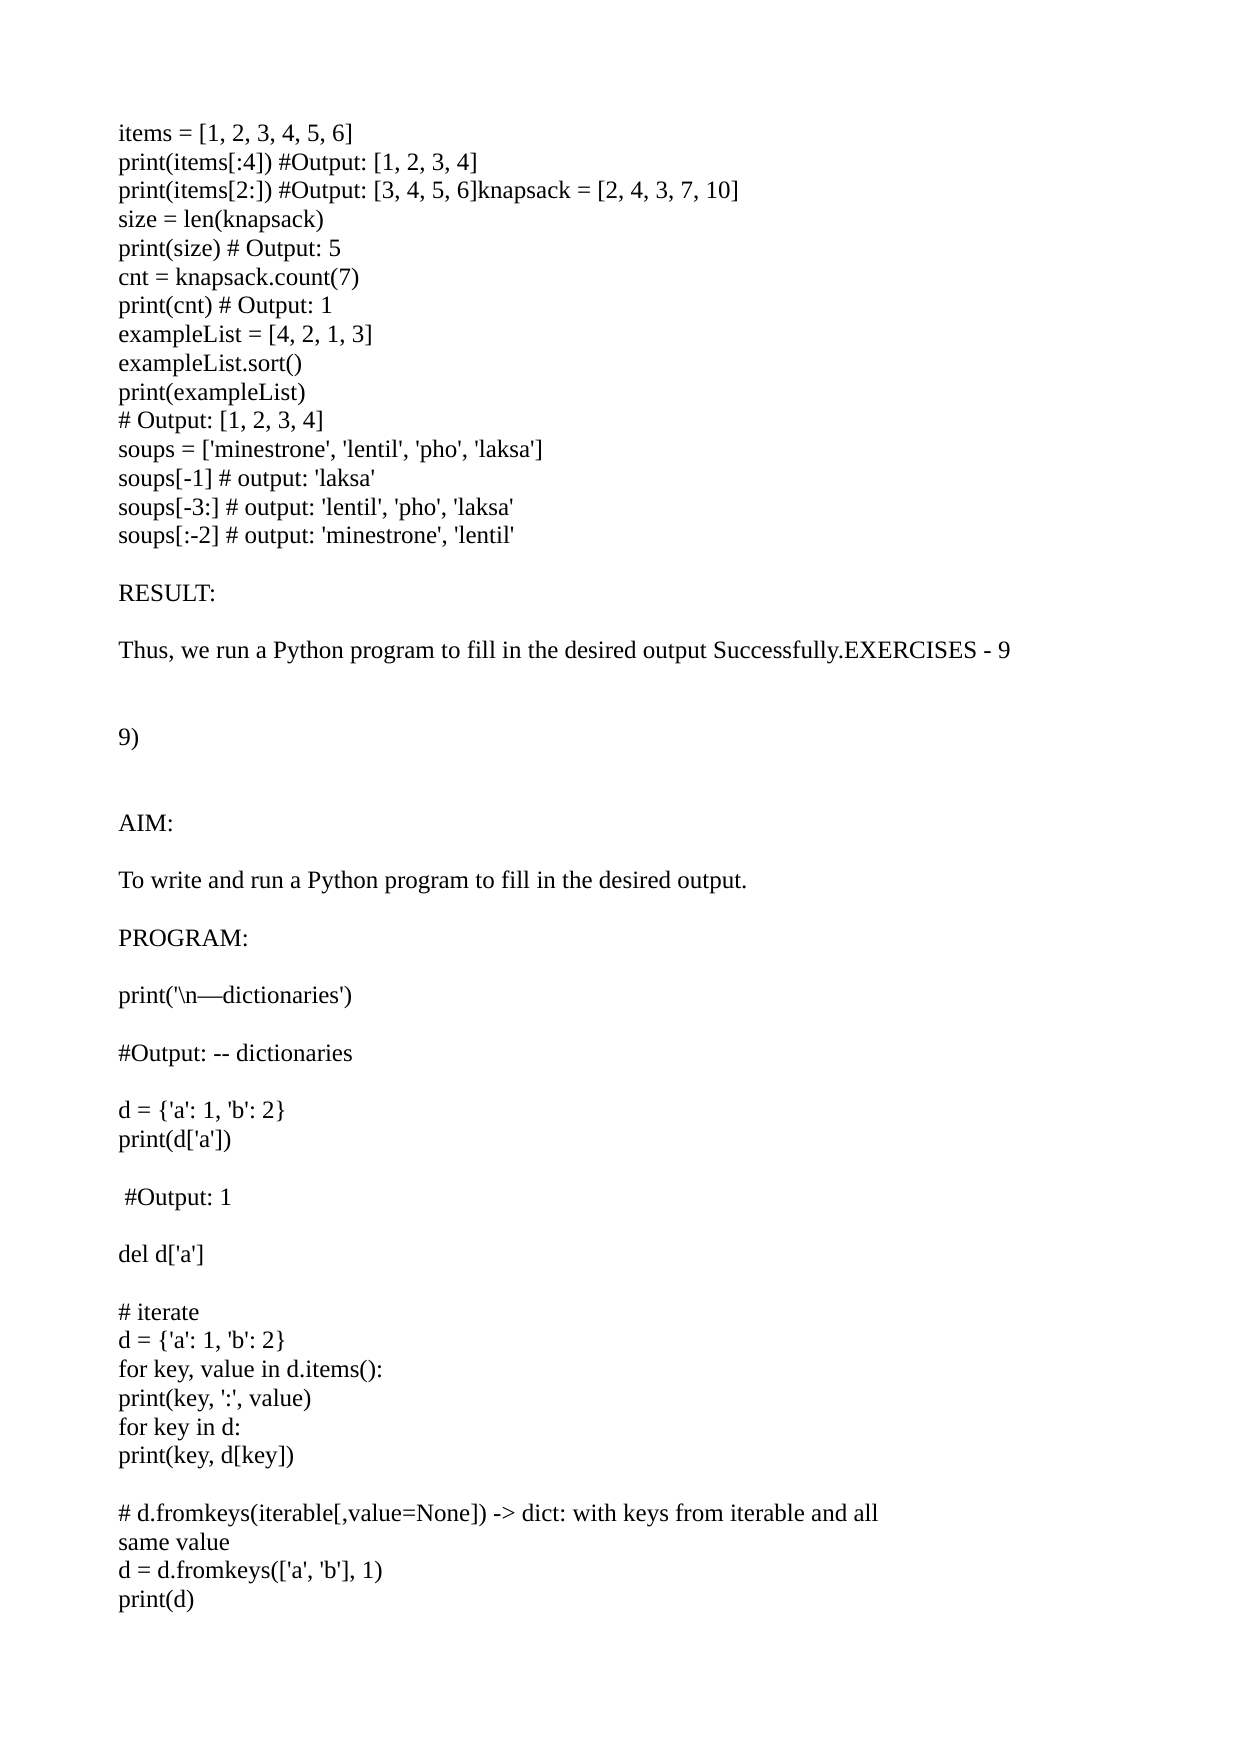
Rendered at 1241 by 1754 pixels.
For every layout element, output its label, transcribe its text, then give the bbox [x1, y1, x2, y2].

text print(cnt) # Output: 1 [118, 291, 1122, 319]
text print(d) [118, 1584, 1122, 1613]
text exampleList.sort() [118, 348, 1122, 377]
text soups = ['minestrone', 'lentil', 'pho', 'laksa'] [118, 434, 1122, 463]
text #Output: -- dictionaries [118, 1038, 1122, 1067]
text d = {'a': 1, 'b': 2} [118, 1326, 1122, 1354]
text #Output: 1 [118, 1182, 1122, 1211]
text print(key, ':', value) [118, 1383, 1122, 1412]
text print(size) # Output: 5 [118, 233, 1122, 262]
text # d.fromkeys(iterable[,value=None]) -> dict: with keys from iterable and all [118, 1498, 1122, 1527]
text AIM: [118, 808, 1122, 837]
text size = len(knapsack) [118, 204, 1122, 233]
text for key in d: [118, 1412, 1122, 1441]
text print(d['a']) [118, 1124, 1122, 1153]
text exampleList = [4, 2, 1, 3] [118, 319, 1122, 348]
text 9) [118, 722, 1122, 751]
text print(key, d[key]) [118, 1441, 1122, 1469]
text same value [118, 1527, 1122, 1556]
text soups[-1] # output: 'laksa' [118, 463, 1122, 492]
text items = [1, 2, 3, 4, 5, 6] [118, 118, 1122, 147]
text print('\n—dictionaries') [118, 981, 1122, 1009]
text PROGRAM: [118, 923, 1122, 952]
text To write and run a Python program to fill in the desired output. [118, 866, 1122, 894]
text print(items[2:]) #Output: [3, 4, 5, 6]knapsack = [2, 4, 3, 7, 10] [118, 176, 1122, 204]
text print(items[:4]) #Output: [1, 2, 3, 4] [118, 147, 1122, 176]
text for key, value in d.items(): [118, 1354, 1122, 1383]
text soups[-3:] # output: 'lentil', 'pho', 'laksa' [118, 492, 1122, 521]
text del d['a'] [118, 1239, 1122, 1268]
text # iterate [118, 1297, 1122, 1326]
text # Output: [1, 2, 3, 4] [118, 406, 1122, 434]
text RESULT: [118, 578, 1122, 607]
text d = {'a': 1, 'b': 2} [118, 1096, 1122, 1124]
text cnt = knapsack.count(7) [118, 262, 1122, 291]
text Thus, we run a Python program to fill in the desired output Successfully.EXERCISES - 9 [118, 636, 1122, 664]
text d = d.fromkeys(['a', 'b'], 1) [118, 1556, 1122, 1584]
text print(exampleList) [118, 377, 1122, 406]
text soups[:-2] # output: 'minestrone', 'lentil' [118, 521, 1122, 549]
